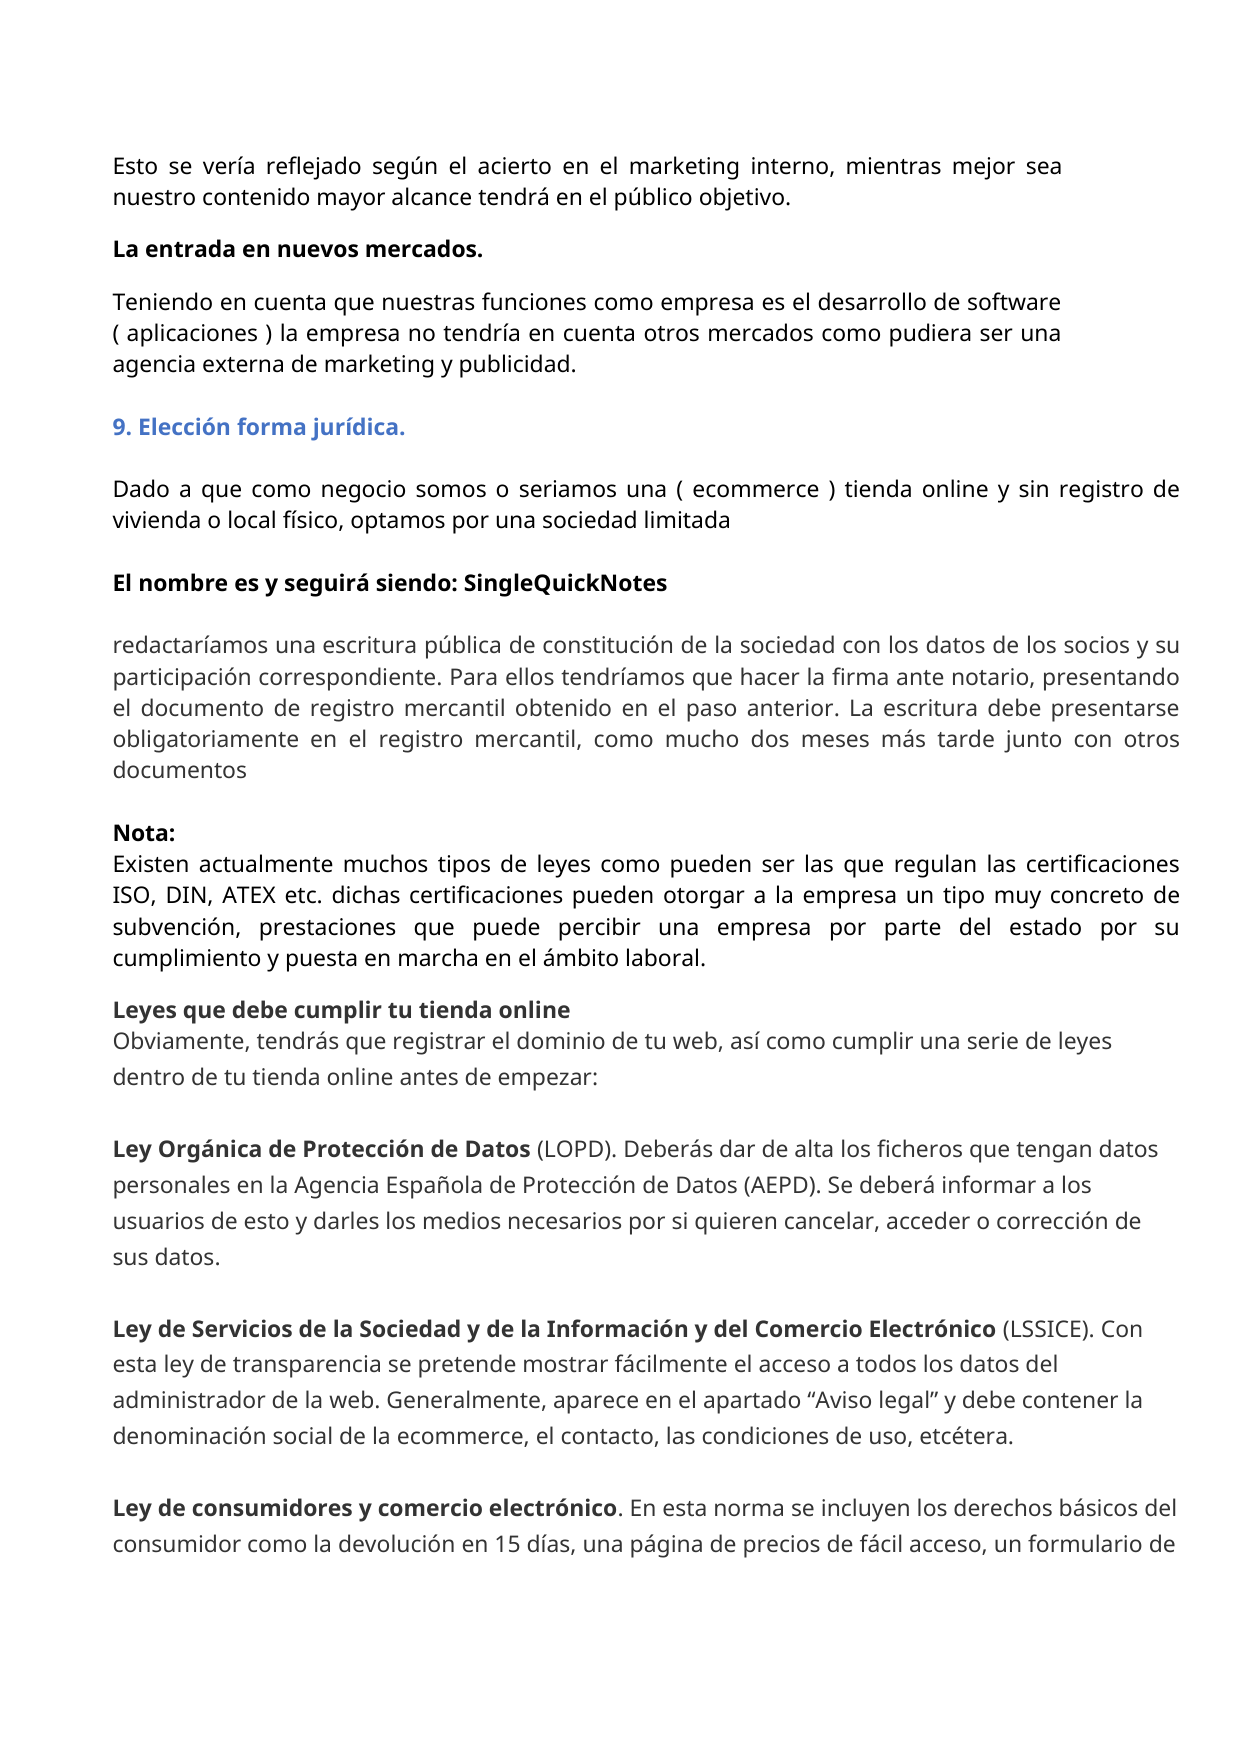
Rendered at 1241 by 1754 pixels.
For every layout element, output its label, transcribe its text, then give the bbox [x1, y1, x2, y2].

text El nombre es y seguirá siendo: SingleQuickNotes [112, 567, 1181, 598]
text Nota: [112, 817, 1181, 848]
text Esto se vería reflejado según el acierto en el marketing interno, mientras mejor sea nuestro contenido mayor alcance tendrá en el público objetivo. [75, 150, 1063, 212]
text Obviamente, tendrás que registrar el dominio de tu web, así como cumplir una serie de leyes dentro de tu tienda online antes de empezar: [112, 1025, 1181, 1092]
text Ley de consumidores y comercio electrónico. En esta norma se incluyen los derechos básicos del consumidor como la devolución en 15 días, una página de precios de fácil acceso, un formulario de [112, 1492, 1181, 1559]
text La entrada en nuevos mercados. [75, 233, 1063, 264]
text Teniendo en cuenta que nuestras funciones como empresa es el desarrollo de software ( aplicaciones ) la empresa no tendría en cuenta otros mercados como pudiera ser una agencia externa de marketing y publicidad. [112, 285, 1063, 379]
text Dado a que como negocio somos o seriamos una ( ecommerce ) tienda online y sin registro de vivienda o local físico, optamos por una sociedad limitada [112, 473, 1181, 535]
text redactaríamos una escritura pública de constitución de la sociedad con los datos de los socios y su participación correspondiente. Para ellos tendríamos que hacer la firma ante notario, presentando el documento de registro mercantil obtenido en el paso anterior. La escritura debe presentarse obligatoriamente en el registro mercantil, como mucho dos meses más tarde junto con otros documentos [112, 629, 1181, 785]
text Ley de Servicios de la Sociedad y de la Información y del Comercio Electrónico (LSSICE). Con esta ley de transparencia se pretende mostrar fácilmente el acceso a todos los datos del administrador de la web. Generalmente, aparece en el apartado “Aviso legal” y debe contener la denominación social de la ecommerce, el contacto, las condiciones de uso, etcétera. [112, 1312, 1181, 1452]
text 9. Elección forma jurídica. [112, 410, 1181, 442]
text Ley Orgánica de Protección de Datos (LOPD). Deberás dar de alta los ficheros que tengan datos personales en la Agencia Española de Protección de Datos (AEPD). Se deberá informar a los usuarios de esto y darles los medios necesarios por si quieren cancelar, acceder o corrección de sus datos. [112, 1133, 1181, 1272]
text Existen actualmente muchos tipos de leyes como pueden ser las que regulan las certificaciones ISO, DIN, ATEX etc. dichas certificaciones pueden otorgar a la empresa un tipo muy concreto de subvención, prestaciones que puede percibir una empresa por parte del estado por su cumplimiento y puesta en marcha en el ámbito laboral. [112, 848, 1181, 973]
subtitle Leyes que debe cumplir tu tienda online [112, 994, 1181, 1025]
